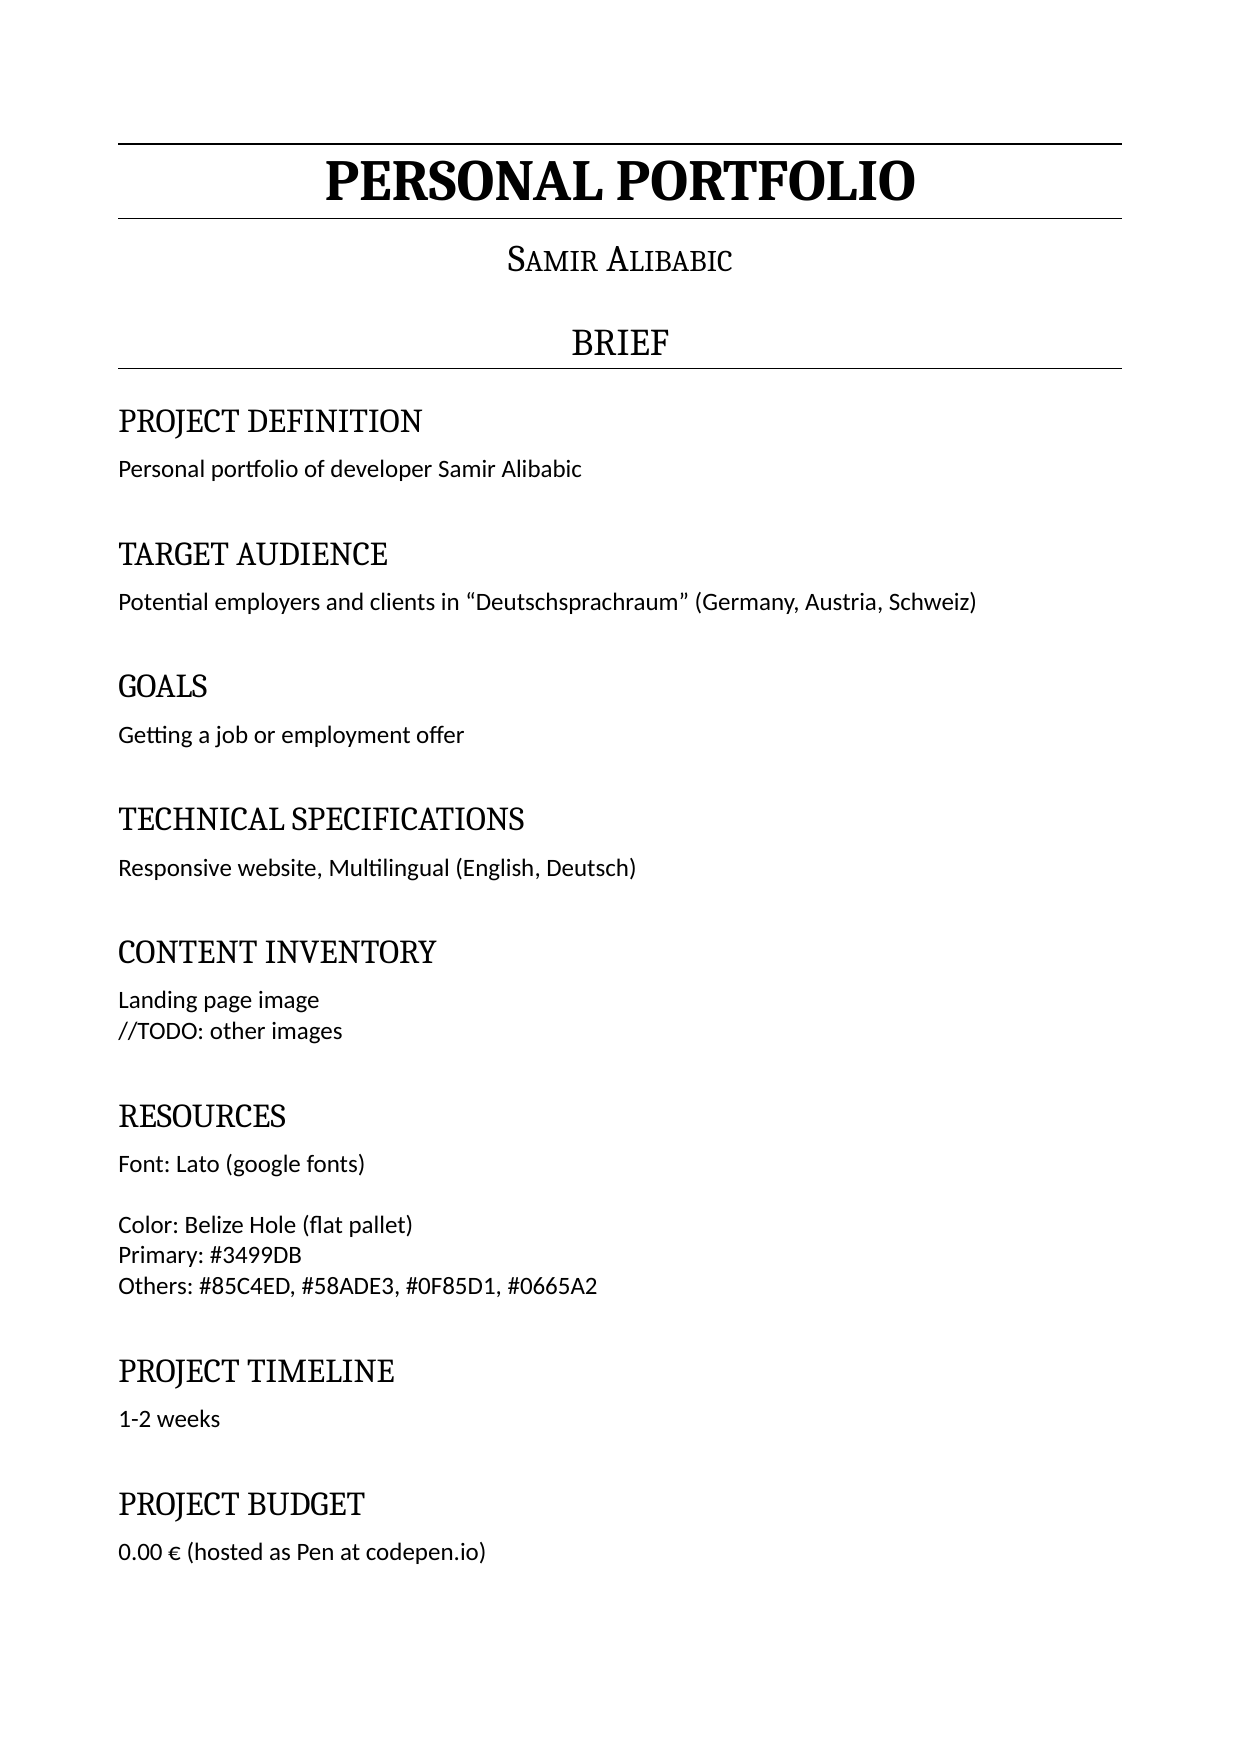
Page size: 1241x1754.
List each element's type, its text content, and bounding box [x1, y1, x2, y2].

text 0.00 € (hosted as Pen at codepen.io) [118, 1536, 1122, 1566]
text Others: #85C4ED, #58ADE3, #0F85D1, #0665A2 [118, 1270, 1122, 1301]
subtitle Project Timeline [118, 1352, 1122, 1391]
subtitle Content Inventory [118, 933, 1122, 972]
text Font: Lato (google fonts) [118, 1148, 1122, 1178]
subtitle Technical Specifications [118, 801, 1122, 839]
text Color: Belize Hole (flat pallet) [118, 1209, 1122, 1239]
subtitle Resources [118, 1097, 1122, 1136]
text Getting a job or employment offer [118, 719, 1122, 749]
subtitle Target audience [118, 535, 1122, 573]
text //TODO: other images [118, 1015, 1122, 1046]
title Personal Portfolio [118, 145, 1122, 218]
text Responsive website, Multilingual (English, Deutsch) [118, 852, 1122, 882]
subtitle Samir Alibabic [118, 238, 1122, 281]
text Potential employers and clients in “Deutschsprachraum” (Germany, Austria, Schweiz) [118, 586, 1122, 616]
subtitle Goals [118, 668, 1122, 706]
subtitle Brief [118, 318, 1122, 368]
subtitle Project Budget [118, 1485, 1122, 1523]
text 1-2 weeks [118, 1403, 1122, 1433]
subtitle Project Definition [118, 402, 1122, 440]
text Primary: #3499DB [118, 1239, 1122, 1270]
text Personal portfolio of developer Samir Alibabic [118, 453, 1122, 483]
text Landing page image [118, 984, 1122, 1015]
